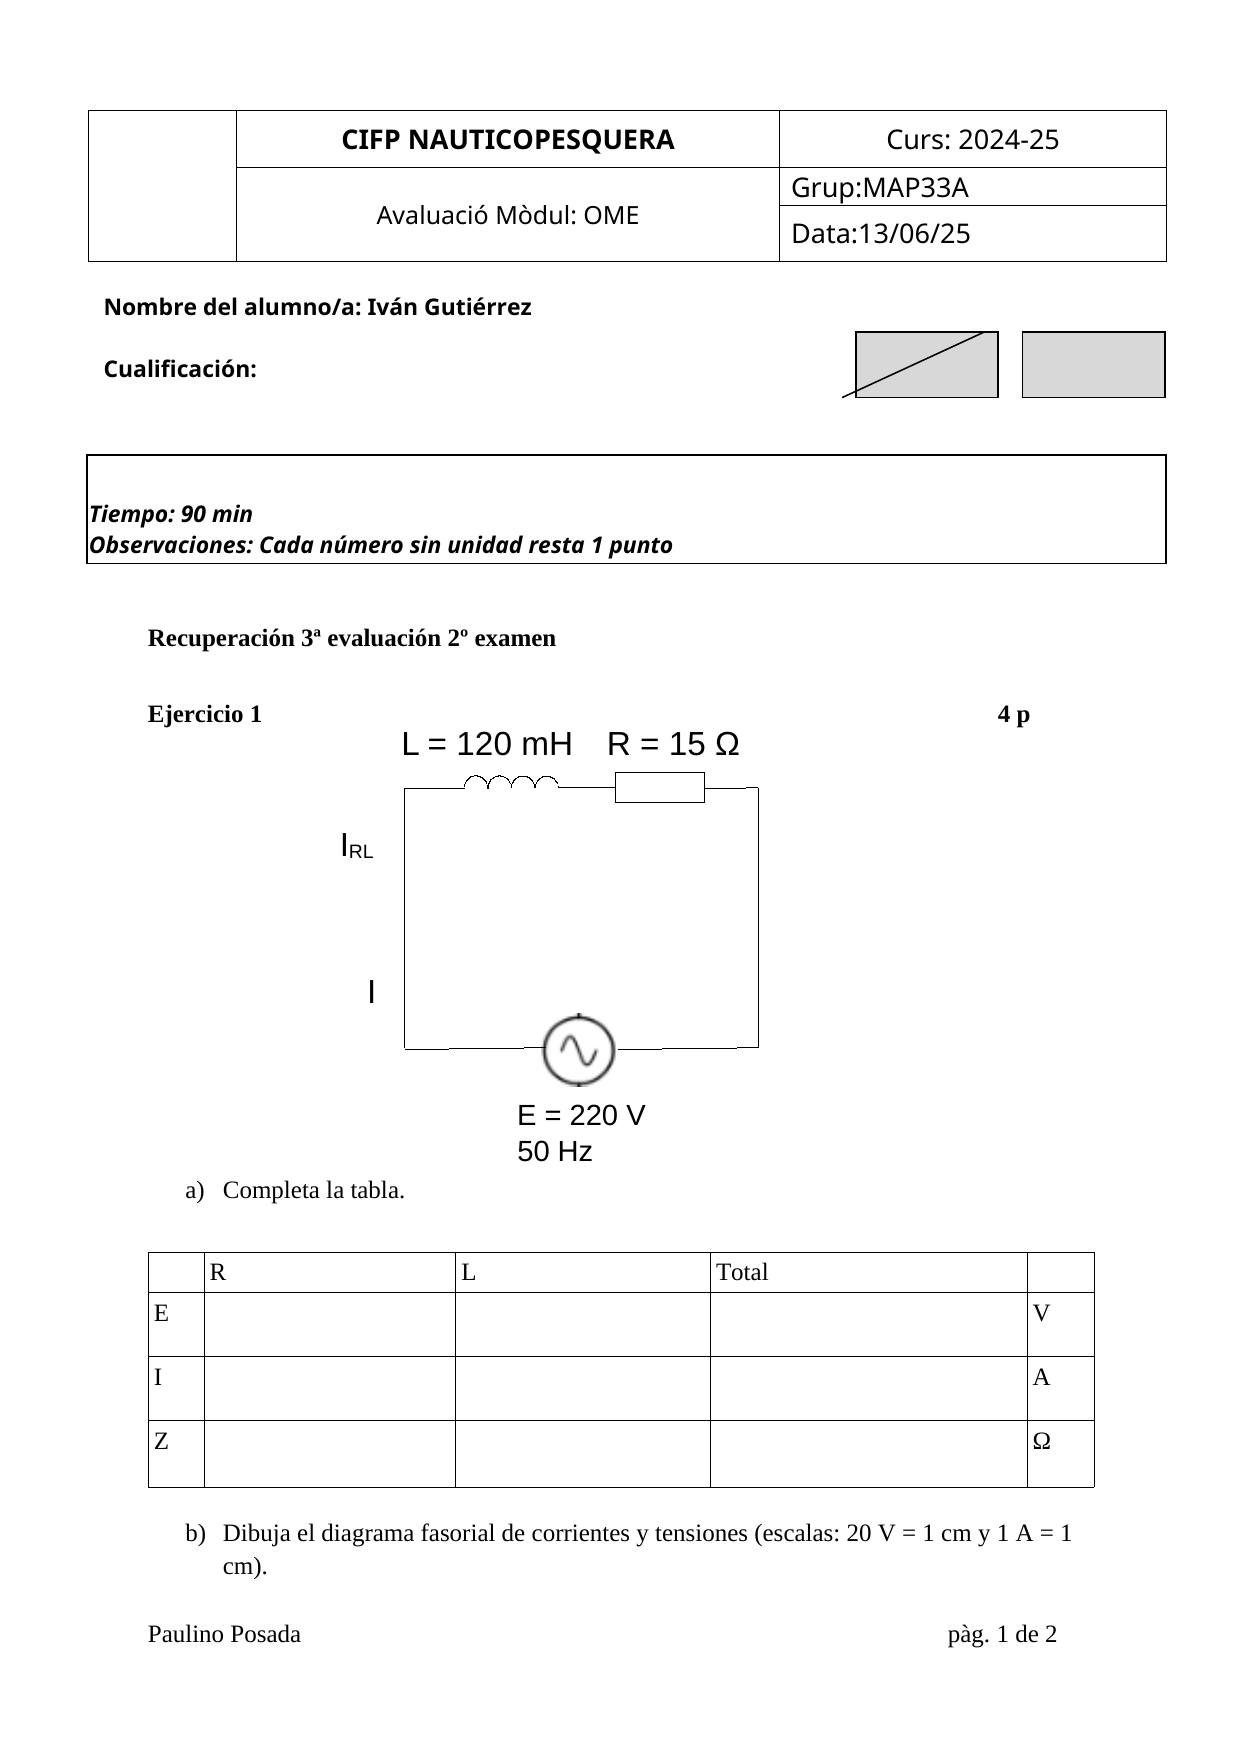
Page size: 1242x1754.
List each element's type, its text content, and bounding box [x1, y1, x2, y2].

table_cell [205, 1421, 455, 1487]
table_cell I [149, 1357, 204, 1420]
list Completa la tabla. [185, 1175, 1094, 1204]
table_header R [205, 1253, 455, 1292]
text Observaciones: Cada número sin unidad resta 1 punto [89, 529, 1094, 560]
list Dibuja el diagrama fasorial de corrientes y tensiones (escalas: 20 V = 1 cm y 1 A = 1 cm). [185, 1518, 1094, 1579]
picture [540, 1013, 618, 1087]
table_cell Z [149, 1421, 204, 1487]
table_cell Ω [1028, 1421, 1094, 1487]
table_cell [205, 1357, 455, 1420]
table_header [1028, 1253, 1094, 1292]
table_cell [456, 1293, 710, 1356]
table_cell [711, 1421, 1027, 1487]
table_cell [711, 1357, 1027, 1420]
table_cell V [1028, 1293, 1094, 1356]
text Nombre del alumno/a: Iván Gutiérrez [103, 290, 1094, 322]
table_header [149, 1253, 204, 1292]
table_cell E [149, 1293, 204, 1356]
table_cell [205, 1293, 455, 1356]
text [999, 353, 1022, 384]
table_cell [456, 1421, 710, 1487]
table_header Total [711, 1253, 1027, 1292]
text Recuperación 3ª evaluación 2º examen [148, 623, 1094, 652]
table_cell [456, 1357, 710, 1420]
text Ejercicio 1 4 p [148, 699, 1094, 728]
text Tiempo: 90 min [89, 498, 1094, 529]
table_cell [711, 1293, 1027, 1356]
text Cualificación: [103, 353, 855, 384]
table_cell A [1028, 1357, 1094, 1420]
table_header L [456, 1253, 710, 1292]
